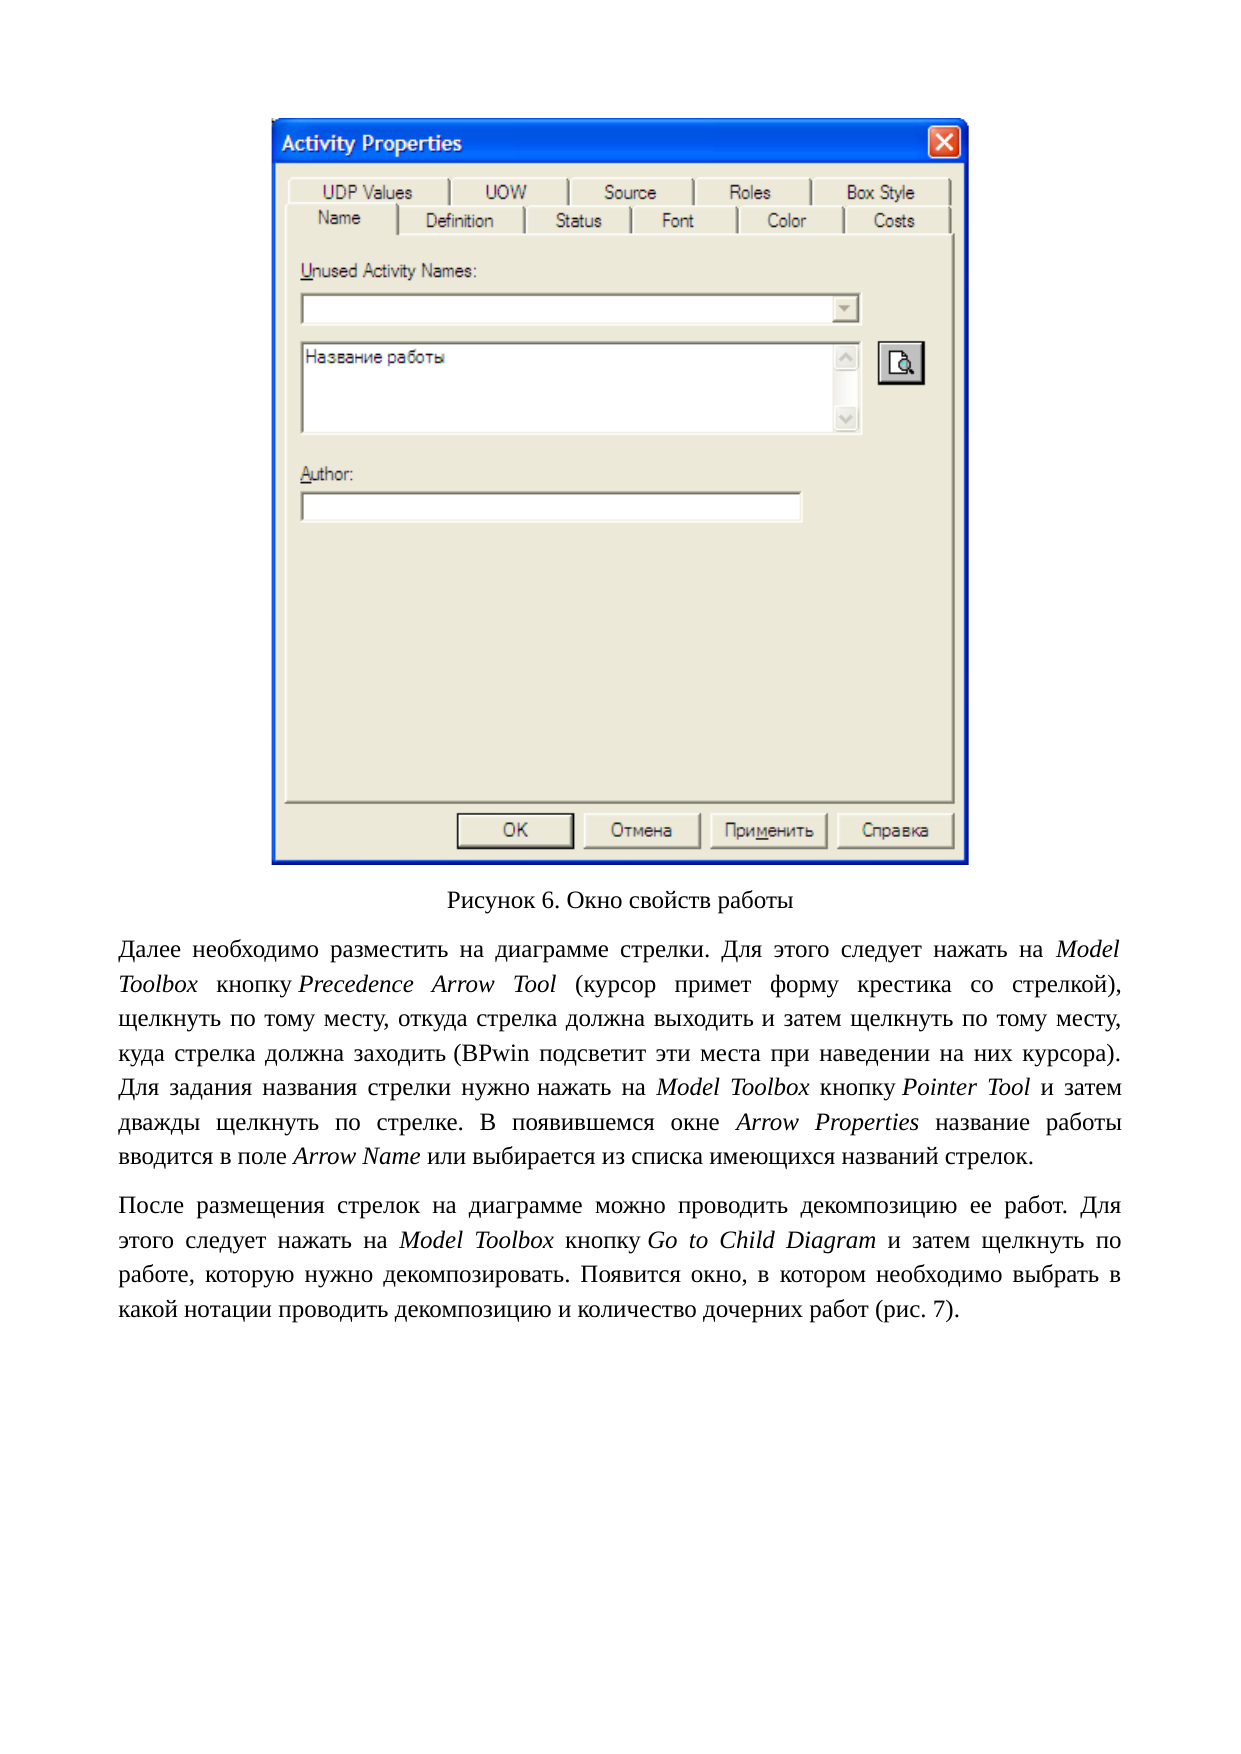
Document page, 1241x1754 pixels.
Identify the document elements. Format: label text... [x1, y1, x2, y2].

text Рисунок 6. Окно свойств работы [118, 885, 1122, 914]
picture [271, 118, 969, 865]
text Далее необходимо разместить на диаграмме стрелки. Для этого следует нажать на Model Toolbox кнопку Precedence Arrow Tool (курсор примет форму крестика со стрелкой), щелкнуть по тому месту, откуда стрелка должна выходить и затем щелкнуть по тому месту, куда стрелка должна заходить (BPwin подсветит эти места при наведении на них курсора). Для задания названия стрелки нужно нажать на Model Toolbox кнопку Pointer Tool и затем дважды щелкнуть по стрелке. В появившемся окне Arrow Properties название работы вводится в поле Arrow Name или выбирается из списка имеющихся названий стрелок. [118, 934, 1122, 1170]
text После размещения стрелок на диаграмме можно проводить декомпозицию ее работ. Для этого следует нажать на Model Toolbox кнопку Go to Child Diagram и затем щелкнуть по работе, которую нужно декомпозировать. Появится окно, в котором необходимо выбрать в какой нотации проводить декомпозицию и количество дочерних работ (рис. 7). [118, 1190, 1122, 1322]
